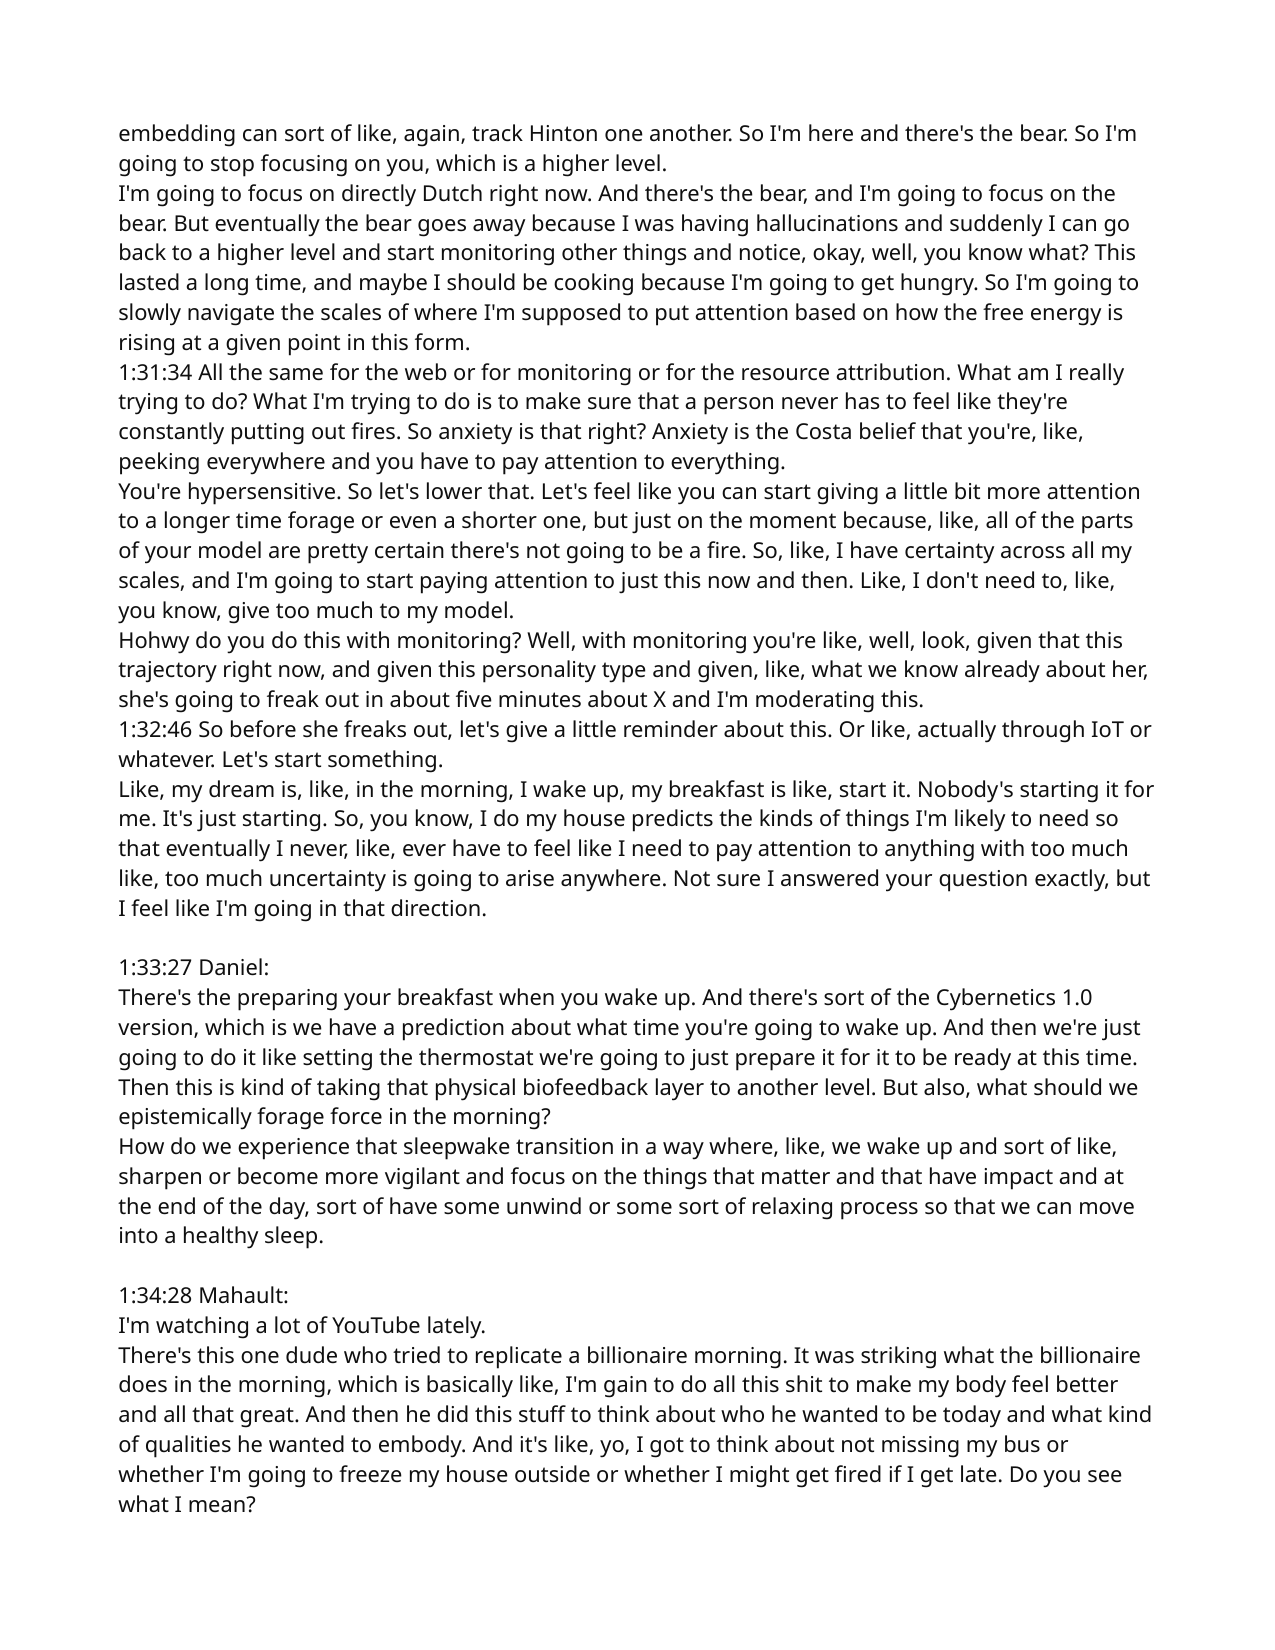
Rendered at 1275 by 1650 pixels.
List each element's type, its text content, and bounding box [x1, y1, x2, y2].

text There's this one dude who tried to replicate a billionaire morning. It was striking what the billionaire does in the morning, which is basically like, I'm gain to do all this shit to make my body feel better and all that great. And then he did this stuff to think about who he wanted to be today and what kind of qualities he wanted to embody. And it's like, yo, I got to think about not missing my bus or whether I'm going to freeze my house outside or whether I might get fired if I get late. Do you see what I mean? [118, 1339, 1157, 1518]
text I'm watching a lot of YouTube lately. [118, 1310, 1157, 1339]
text I'm going to focus on directly Dutch right now. And there's the bear, and I'm going to focus on the bear. But eventually the bear goes away because I was having hallucinations and suddenly I can go back to a higher level and start monitoring other things and notice, okay, well, you know what? This lasted a long time, and maybe I should be cooking because I'm going to get hungry. So I'm going to slowly navigate the scales of where I'm supposed to put attention based on how the free energy is rising at a given point in this form. [118, 178, 1157, 356]
text Like, my dream is, like, in the morning, I wake up, my breakfast is like, start it. Nobody's starting it for me. It's just starting. So, you know, I do my house predicts the kinds of things I'm likely to need so that eventually I never, like, ever have to feel like I need to pay attention to anything with too much like, too much uncertainty is going to arise anywhere. Not sure I answered your question exactly, but I feel like I'm going in that direction. [118, 773, 1157, 922]
text How do we experience that sleepwake transition in a way where, like, we wake up and sort of like, sharpen or become more vigilant and focus on the things that matter and that have impact and at the end of the day, sort of have some unwind or some sort of relaxing process so that we can move into a healthy sleep. [118, 1131, 1157, 1250]
text 1:34:28 Mahault: [118, 1280, 1157, 1310]
text embedding can sort of like, again, track Hinton one another. So I'm here and there's the bear. So I'm going to stop focusing on you, which is a higher level. [118, 118, 1157, 178]
text There's the preparing your breakfast when you wake up. And there's sort of the Cybernetics 1.0 version, which is we have a prediction about what time you're going to wake up. And then we're just going to do it like setting the thermostat we're going to just prepare it for it to be ready at this time. Then this is kind of taking that physical biofeedback layer to another level. But also, what should we epistemically forage force in the morning? [118, 982, 1157, 1131]
text 1:32:46 So before she freaks out, let's give a little reminder about this. Or like, actually through IoT or whatever. Let's start something. [118, 714, 1157, 773]
text 1:33:27 Daniel: [118, 952, 1157, 982]
text 1:31:34 All the same for the web or for monitoring or for the resource attribution. What am I really trying to do? What I'm trying to do is to make sure that a person never has to feel like they're constantly putting out fires. So anxiety is that right? Anxiety is the Costa belief that you're, like, peeking everywhere and you have to pay attention to everything. [118, 356, 1157, 476]
text Hohwy do you do this with monitoring? Well, with monitoring you're like, well, look, given that this trajectory right now, and given this personality type and given, like, what we know already about her, she's going to freak out in about five minutes about X and I'm moderating this. [118, 624, 1157, 714]
text You're hypersensitive. So let's lower that. Let's feel like you can start giving a little bit more attention to a longer time forage or even a shorter one, but just on the moment because, like, all of the parts of your model are pretty certain there's not going to be a fire. So, like, I have certainty across all my scales, and I'm going to start paying attention to just this now and then. Like, I don't need to, like, you know, give too much to my model. [118, 476, 1157, 624]
